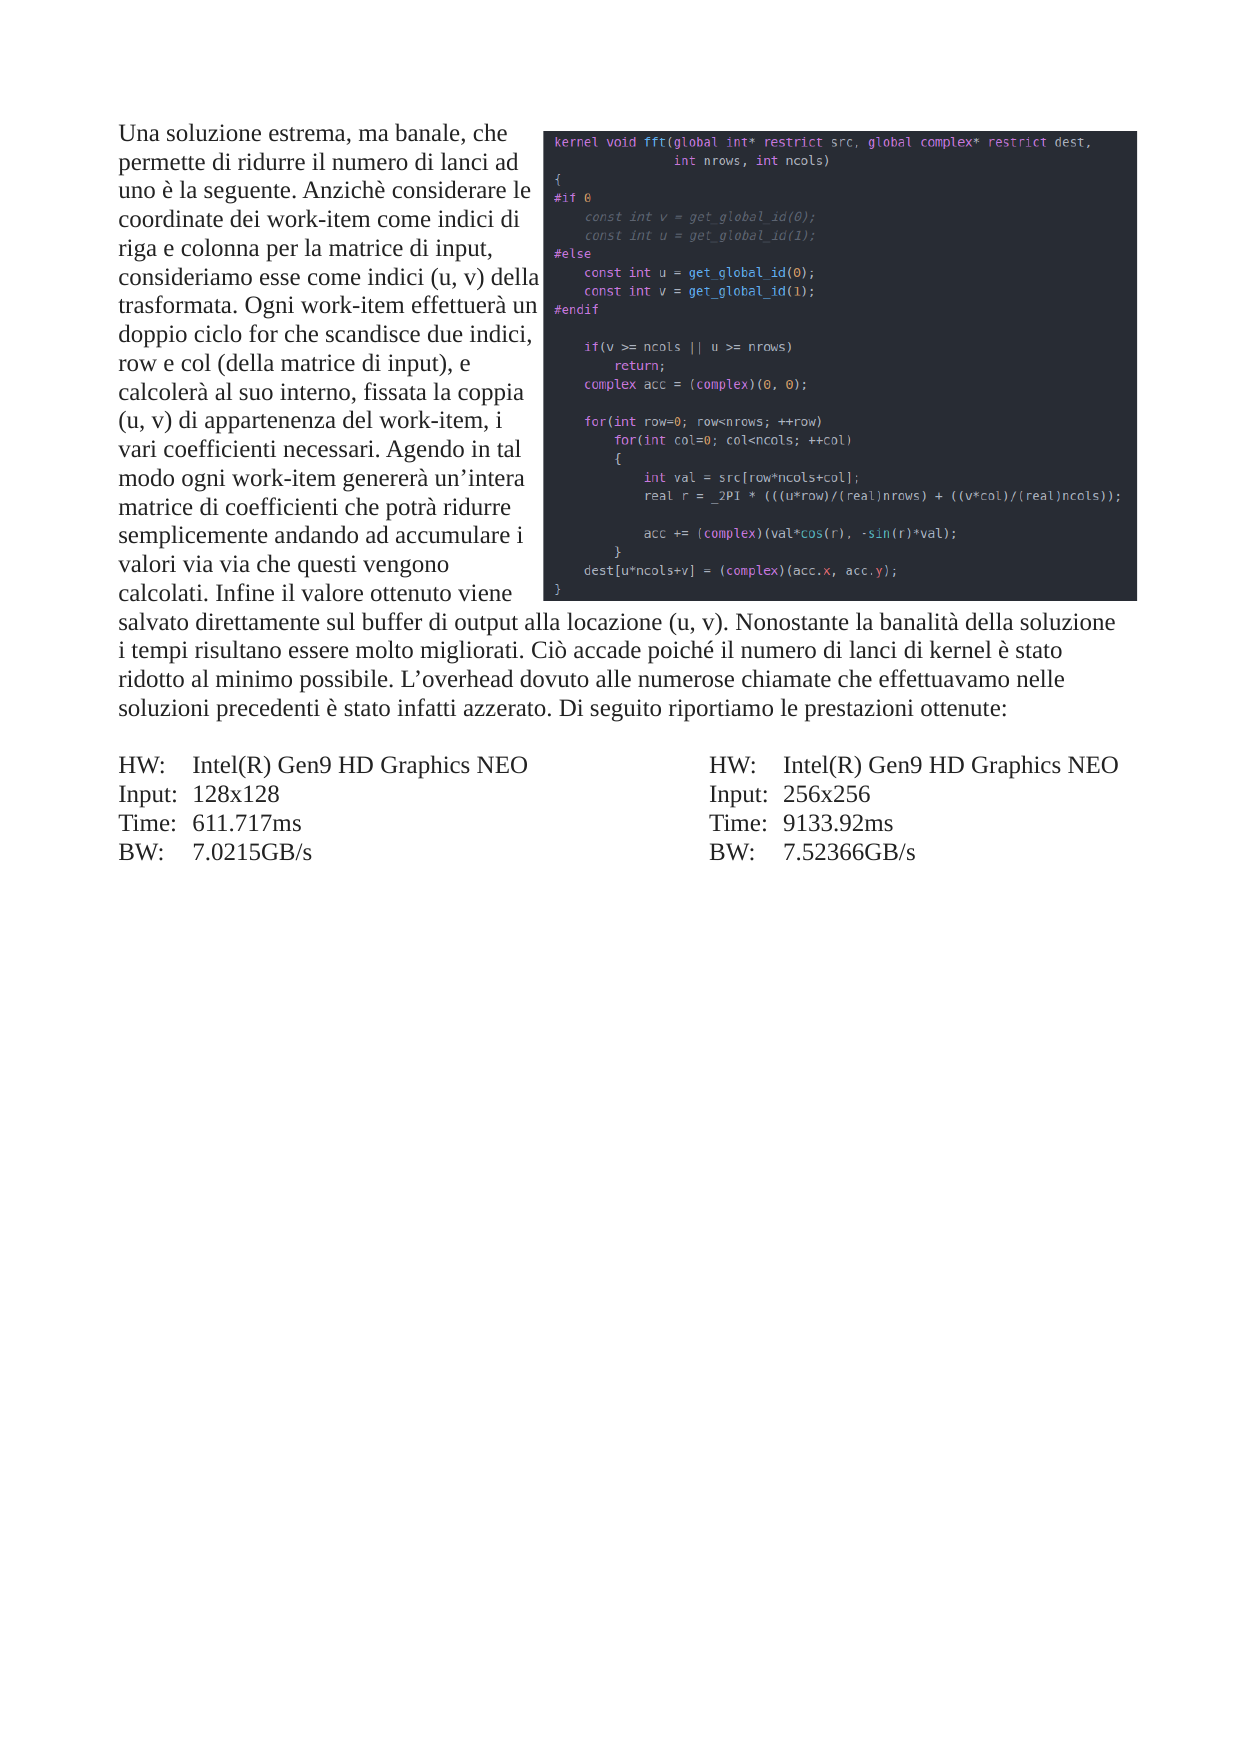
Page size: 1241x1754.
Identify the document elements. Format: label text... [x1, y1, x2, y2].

picture [543, 131, 1138, 601]
text Input: 128x128 Input: 256x256 [118, 779, 1122, 808]
text Una soluzione estrema, ma banale, che permette di ridurre il numero di lanci ad uno è la seguente. Anzichè considerare le coordinate dei work-item come indici di riga e colonna per la matrice di input, consideriamo esse come indici (u, v) della trasformata. Ogni work-item effettuerà un doppio ciclo for che scandisce due indici, row e col (della matrice di input), e calcolerà al suo interno, fissata la coppia (u, v) di appartenenza del work-item, i vari coefficienti necessari. Agendo in tal modo ogni work-item genererà un’intera matrice di coefficienti che potrà ridurre semplicemente andando ad accumulare i valori via via che questi vengono calcolati. Infine il valore ottenuto viene salvato direttamente sul buffer di output alla locazione (u, v). Nonostante la banalità della soluzione i tempi risultano essere molto migliorati. Ciò accade poiché il numero di lanci di kernel è stato ridotto al minimo possibile. L’overhead dovuto alle numerose chiamate che effettuavamo nelle soluzioni precedenti è stato infatti azzerato. Di seguito riportiamo le prestazioni ottenute: [118, 118, 1122, 722]
text HW: Intel(R) Gen9 HD Graphics NEO HW: Intel(R) Gen9 HD Graphics NEO [118, 751, 1122, 779]
text Time: 611.717ms Time: 9133.92ms [118, 808, 1122, 837]
text BW: 7.0215GB/s BW: 7.52366GB/s [118, 837, 1122, 866]
